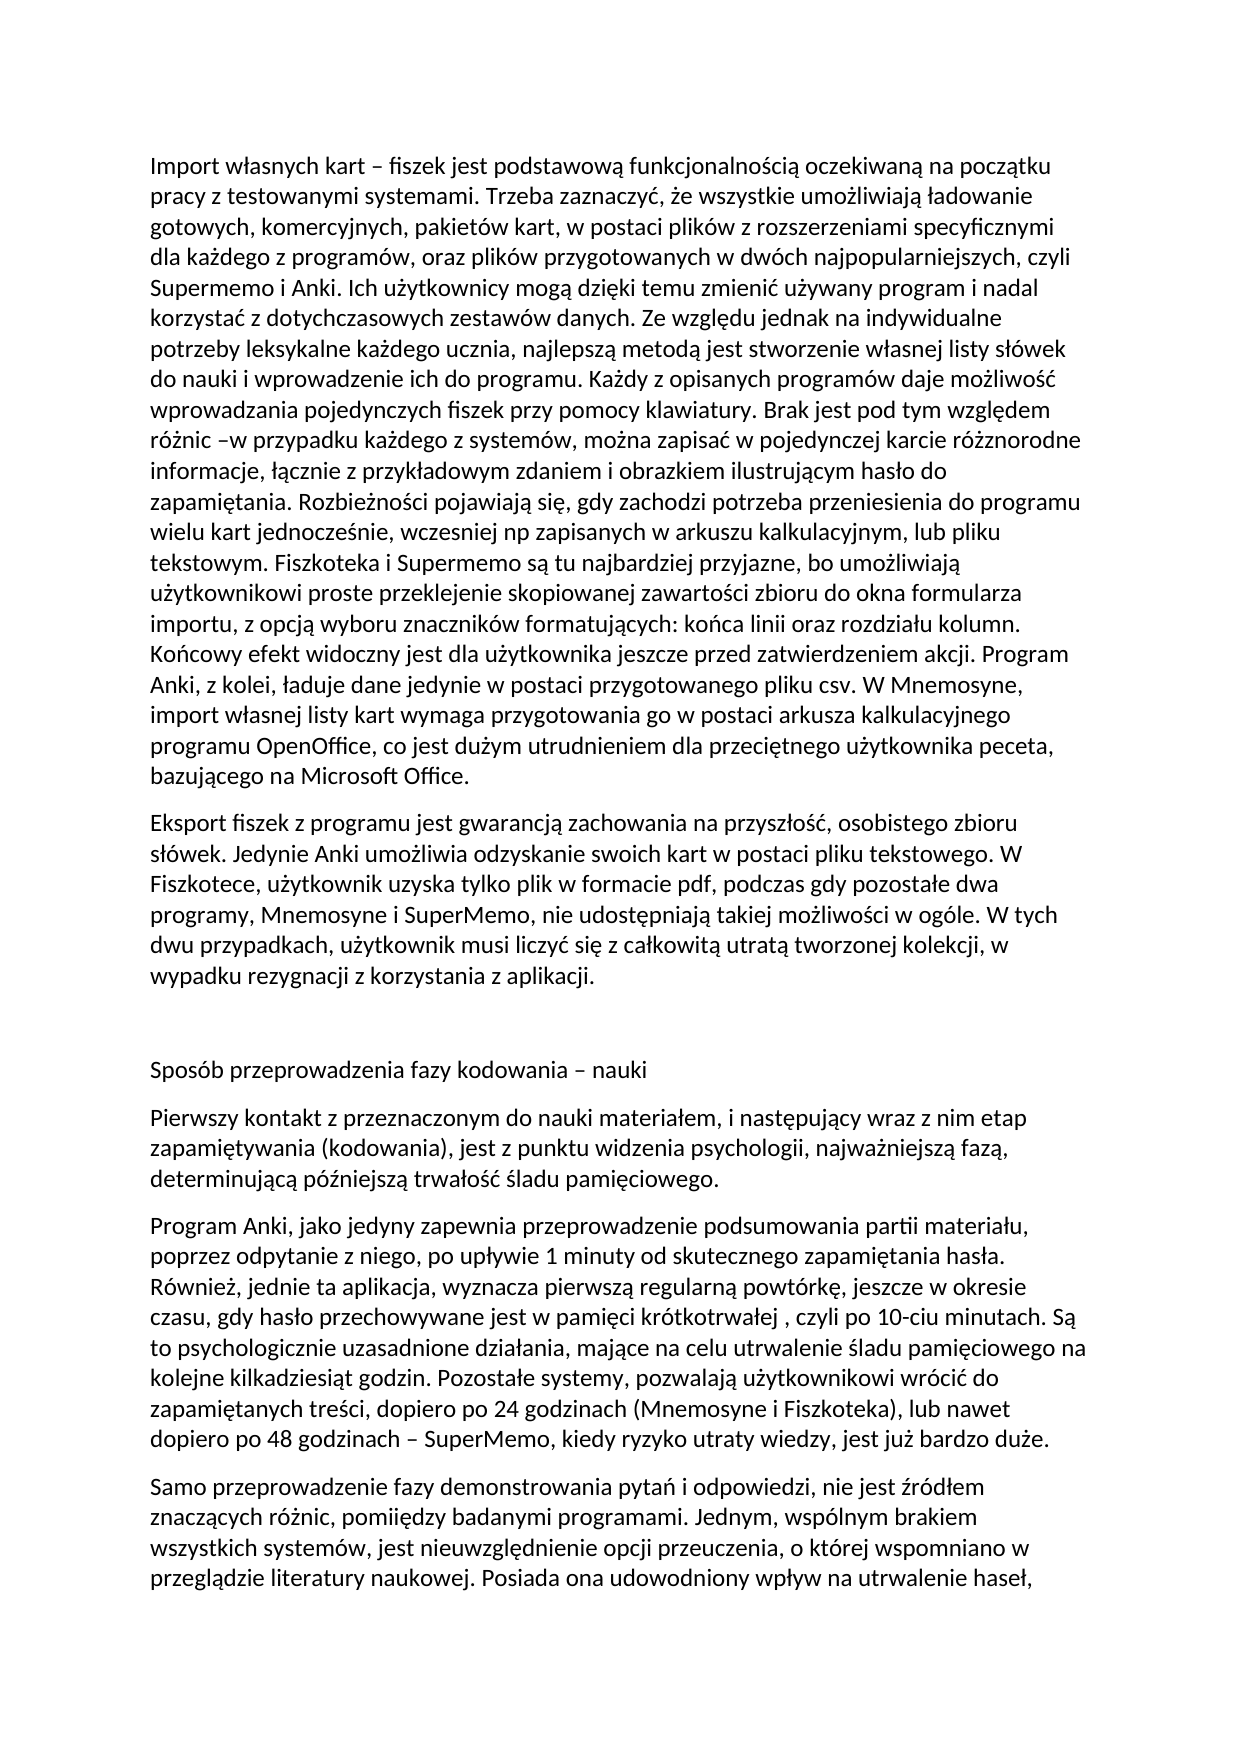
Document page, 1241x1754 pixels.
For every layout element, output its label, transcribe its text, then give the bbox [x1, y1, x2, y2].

text Program Anki, jako jedyny zapewnia przeprowadzenie podsumowania partii materiału, poprzez odpytanie z niego, po upływie 1 minuty od skutecznego zapamiętania hasła. Również, jednie ta aplikacja, wyznacza pierwszą regularną powtórkę, jeszcze w okresie czasu, gdy hasło przechowywane jest w pamięci krótkotrwałej , czyli po 10-ciu minutach. Są to psychologicznie uzasadnione działania, mające na celu utrwalenie śladu pamięciowego na kolejne kilkadziesiąt godzin. Pozostałe systemy, pozwalają użytkownikowi wrócić do zapamiętanych treści, dopiero po 24 godzinach (Mnemosyne i Fiszkoteka), lub nawet dopiero po 48 godzinach – SuperMemo, kiedy ryzyko utraty wiedzy, jest już bardzo duże. [150, 1210, 1090, 1454]
text Pierwszy kontakt z przeznaczonym do nauki materiałem, i następujący wraz z nim etap zapamiętywania (kodowania), jest z punktu widzenia psychologii, najważniejszą fazą, determinującą późniejszą trwałość śladu pamięciowego. [150, 1102, 1090, 1193]
text Import własnych kart – fiszek jest podstawową funkcjonalnością oczekiwaną na początku pracy z testowanymi systemami. Trzeba zaznaczyć, że wszystkie umożliwiają ładowanie gotowych, komercyjnych, pakietów kart, w postaci plików z rozszerzeniami specyficznymi dla każdego z programów, oraz plików przygotowanych w dwóch najpopularniejszych, czyli Supermemo i Anki. Ich użytkownicy mogą dzięki temu zmienić używany program i nadal korzystać z dotychczasowych zestawów danych. Ze względu jednak na indywidualne potrzeby leksykalne każdego ucznia, najlepszą metodą jest stworzenie własnej listy słówek do nauki i wprowadzenie ich do programu. Każdy z opisanych programów daje możliwość wprowadzania pojedynczych fiszek przy pomocy klawiatury. Brak jest pod tym względem różnic –w przypadku każdego z systemów, można zapisać w pojedynczej karcie różznorodne informacje, łącznie z przykładowym zdaniem i obrazkiem ilustrującym hasło do zapamiętania. Rozbieżności pojawiają się, gdy zachodzi potrzeba przeniesienia do programu wielu kart jednocześnie, wczesniej np zapisanych w arkuszu kalkulacyjnym, lub pliku tekstowym. Fiszkoteka i Supermemo są tu najbardziej przyjazne, bo umożliwiają użytkownikowi proste przeklejenie skopiowanej zawartości zbioru do okna formularza importu, z opcją wyboru znaczników formatujących: końca linii oraz rozdziału kolumn. Końcowy efekt widoczny jest dla użytkownika jeszcze przed zatwierdzeniem akcji. Program Anki, z kolei, ładuje dane jedynie w postaci przygotowanego pliku csv. W Mnemosyne, import własnej listy kart wymaga przygotowania go w postaci arkusza kalkulacyjnego programu OpenOffice, co jest dużym utrudnieniem dla przeciętnego użytkownika peceta, bazującego na Microsoft Office. [150, 150, 1090, 791]
text Sposób przeprowadzenia fazy kodowania – nauki [150, 1054, 1090, 1085]
text Samo przeprowadzenie fazy demonstrowania pytań i odpowiedzi, nie jest źródłem znaczących różnic, pomiiędzy badanymi programami. Jednym, wspólnym brakiem wszystkich systemów, jest nieuwzględnienie opcji przeuczenia, o której wspomniano w przeglądzie literatury naukowej. Posiada ona udowodniony wpływ na utrwalenie haseł, [150, 1471, 1090, 1593]
text Eksport fiszek z programu jest gwarancją zachowania na przyszłość, osobistego zbioru słówek. Jedynie Anki umożliwia odzyskanie swoich kart w postaci pliku tekstowego. W Fiszkotece, użytkownik uzyska tylko plik w formacie pdf, podczas gdy pozostałe dwa programy, Mnemosyne i SuperMemo, nie udostępniają takiej możliwości w ogóle. W tych dwu przypadkach, użytkownik musi liczyć się z całkowitą utratą tworzonej kolekcji, w wypadku rezygnacji z korzystania z aplikacji. [150, 808, 1090, 991]
